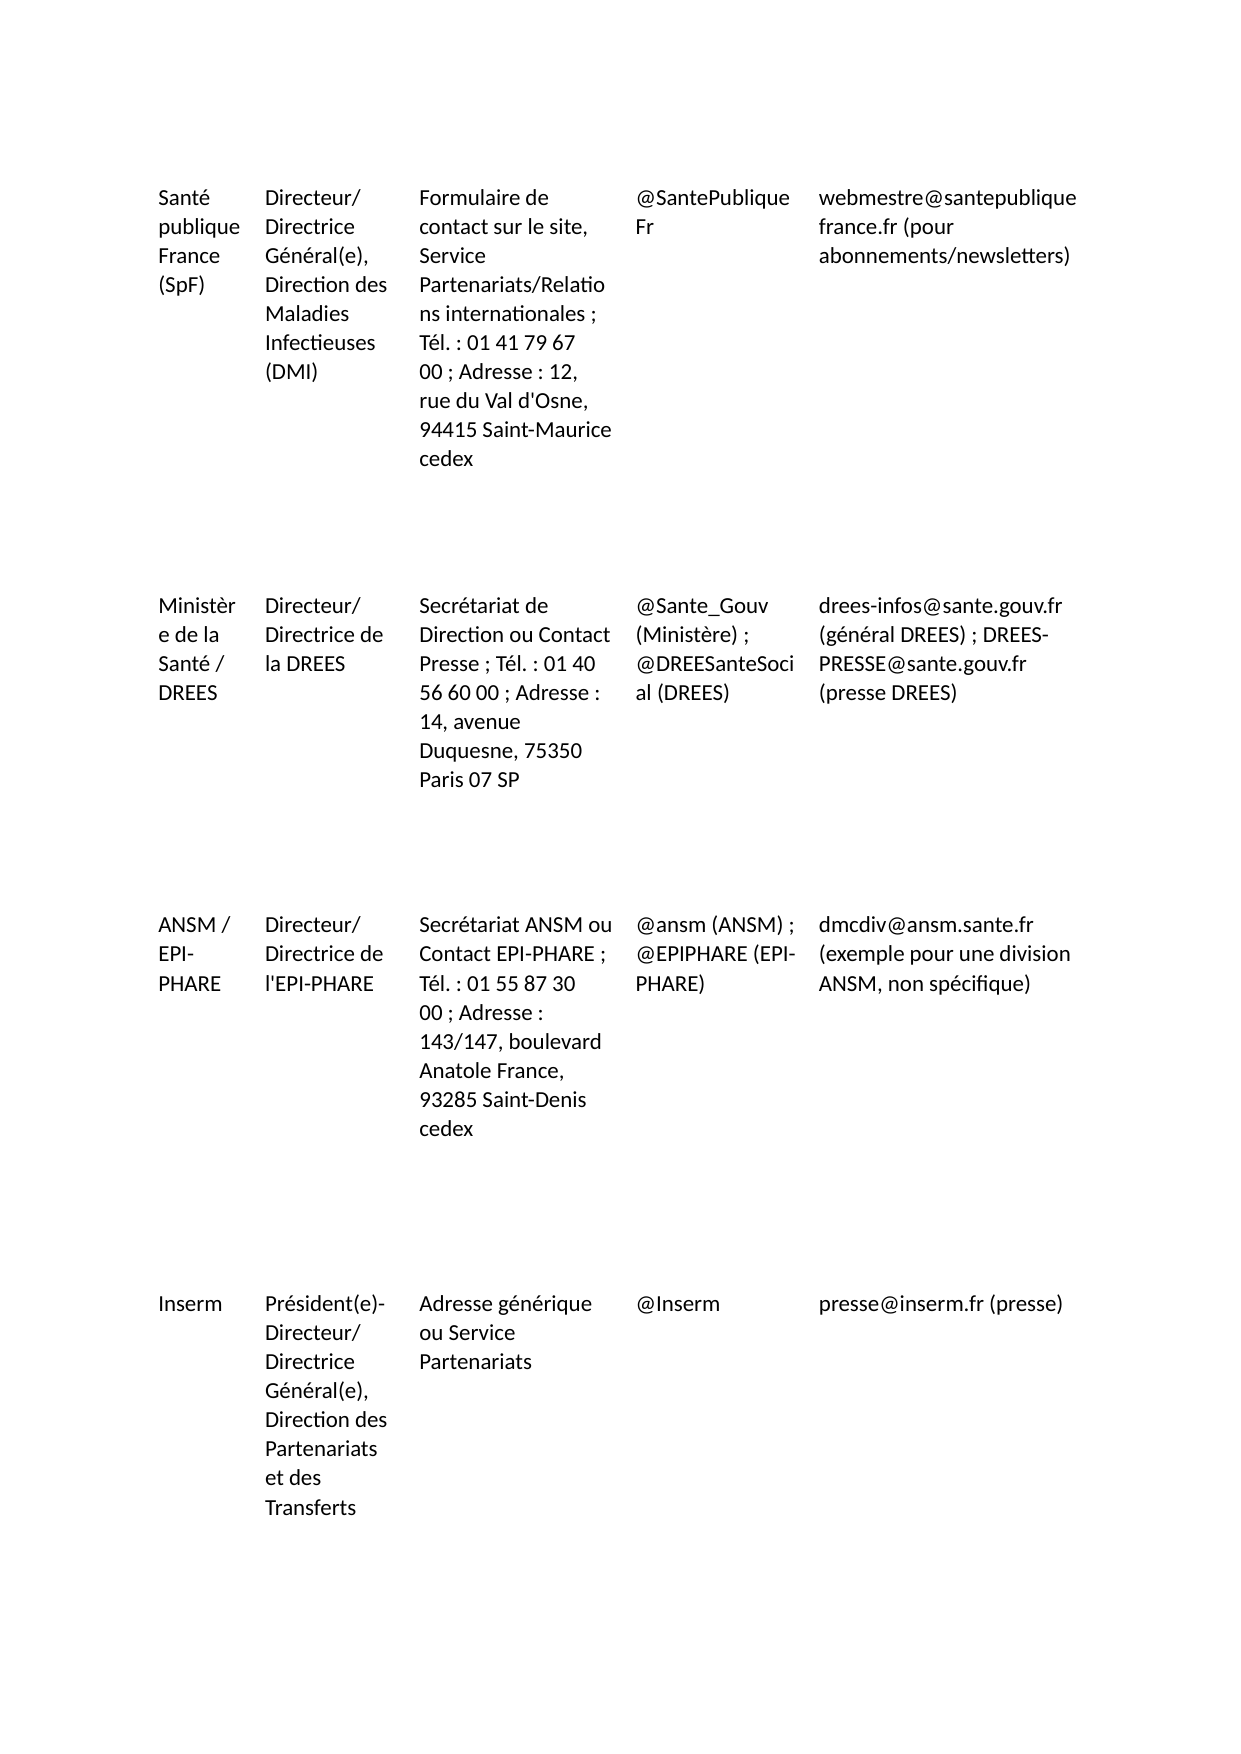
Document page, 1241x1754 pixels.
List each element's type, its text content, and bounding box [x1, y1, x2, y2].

table_cell dmcdiv@ansm.sante.fr (exemple pour une division ANSM, non spécifique) [808, 900, 1093, 1279]
table_cell @Sante_Gouv (Ministère) ; @DREESanteSocial (DREES) [625, 581, 808, 900]
table_header [254, 148, 409, 172]
table_cell Directeur/Directrice de l'EPI-PHARE [254, 900, 409, 1279]
table_header [148, 148, 254, 172]
table_cell Directeur/Directrice de la DREES [254, 581, 409, 900]
table_cell Santé publique France (SpF) [148, 173, 254, 581]
table_cell drees-infos@sante.gouv.fr (général DREES) ; DREES-PRESSE@sante.gouv.fr (presse DREES) [808, 581, 1093, 900]
table_cell @SantePubliqueFr [625, 173, 808, 581]
table_cell Formulaire de contact sur le site, Service Partenariats/Relations internationales ; Tél. : 01 41 79 67 00 ; Adresse : 12, rue du Val d'Osne, 94415 Saint-Maurice cedex [409, 173, 625, 581]
table_cell Directeur/Directrice Général(e), Direction des Maladies Infectieuses (DMI) [254, 173, 409, 581]
table_cell Secrétariat de Direction ou Contact Presse ; Tél. : 01 40 56 60 00 ; Adresse : 14, avenue Duquesne, 75350 Paris 07 SP [409, 581, 625, 900]
table_cell Adresse générique ou Service Partenariats [409, 1279, 625, 1568]
table_cell @ansm (ANSM) ; @EPIPHARE (EPI-PHARE) [625, 900, 808, 1279]
table_cell @Inserm [625, 1279, 808, 1568]
table_header [409, 148, 625, 172]
table_cell ANSM / EPI-PHARE [148, 900, 254, 1279]
table_header [625, 148, 808, 172]
table_cell webmestre@santepubliquefrance.fr (pour abonnements/newsletters) [808, 173, 1093, 581]
table_cell Président(e)-Directeur/Directrice Général(e), Direction des Partenariats et des Transferts [254, 1279, 409, 1568]
table_cell Ministère de la Santé / DREES [148, 581, 254, 900]
table_cell presse@inserm.fr (presse) [808, 1279, 1093, 1568]
table_cell Inserm [148, 1279, 254, 1568]
table_header [808, 148, 1093, 172]
table_cell Secrétariat ANSM ou Contact EPI-PHARE ; Tél. : 01 55 87 30 00 ; Adresse : 143/147, boulevard Anatole France, 93285 Saint-Denis cedex [409, 900, 625, 1279]
